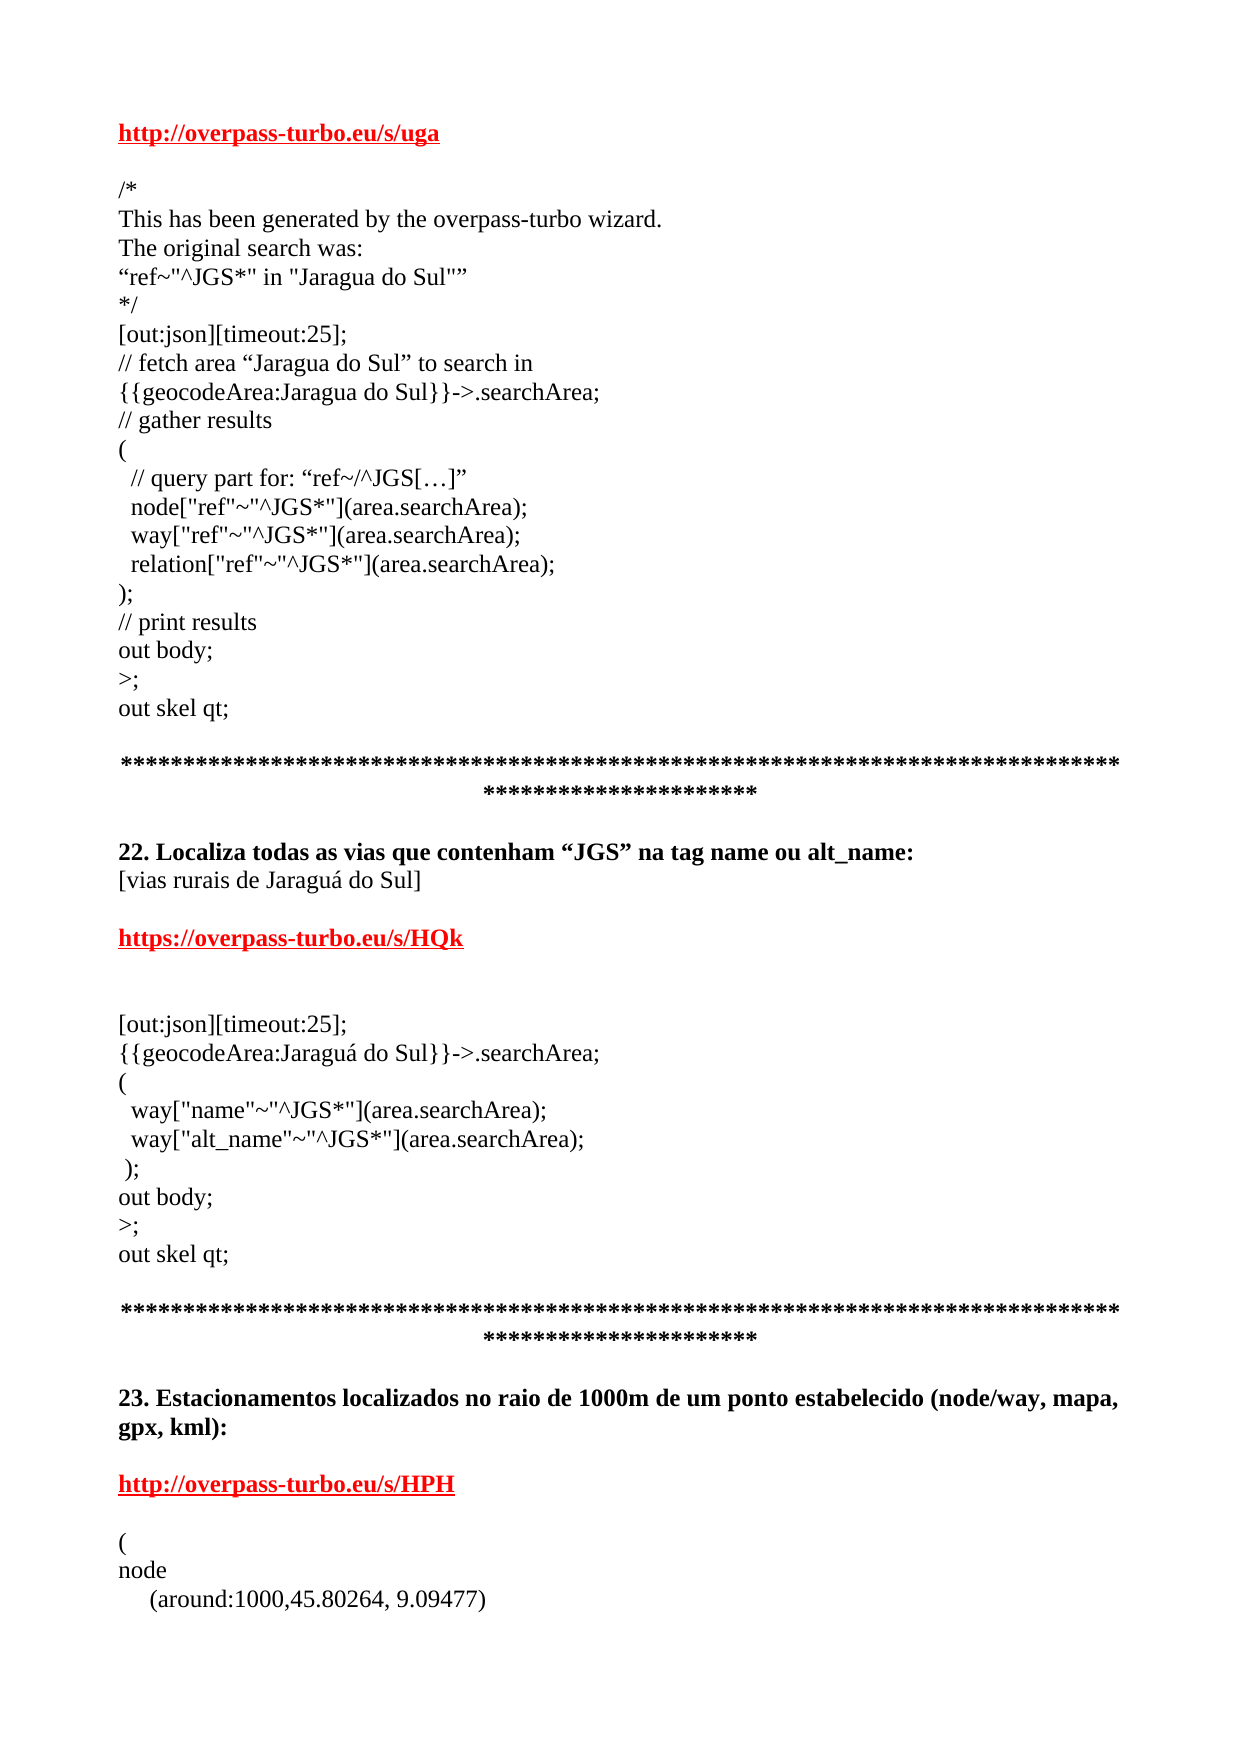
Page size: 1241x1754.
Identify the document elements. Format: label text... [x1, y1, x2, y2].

text “ref~"^JGS*" in "Jaragua do Sul"” [118, 262, 1122, 291]
text [out:json][timeout:25]; [118, 319, 1122, 348]
text ( [118, 1067, 1122, 1096]
text // print results [118, 607, 1122, 636]
text >; [118, 664, 1122, 693]
text out body; [118, 636, 1122, 664]
text way["name"~"^JGS*"](area.searchArea); [118, 1096, 1122, 1124]
text ); [118, 1153, 1122, 1182]
text (around:1000,45.80264, 9.09477) [118, 1584, 1122, 1613]
text ); [118, 578, 1122, 607]
text // query part for: “ref~/^JGS[…]” [118, 463, 1122, 492]
text node["ref"~"^JGS*"](area.searchArea); [118, 492, 1122, 521]
text This has been generated by the overpass-turbo wizard. [118, 204, 1122, 233]
text way["ref"~"^JGS*"](area.searchArea); [118, 521, 1122, 549]
text relation["ref"~"^JGS*"](area.searchArea); [118, 549, 1122, 578]
text https://overpass-turbo.eu/s/HQk [118, 923, 1122, 952]
text http://overpass-turbo.eu/s/HPH [118, 1469, 1122, 1498]
text >; [118, 1211, 1122, 1239]
text out body; [118, 1182, 1122, 1211]
text // gather results [118, 406, 1122, 434]
text out skel qt; [118, 693, 1122, 722]
text 22. Localiza todas as vias que contenham “JGS” na tag name ou alt_name: [118, 837, 1122, 866]
text ( [118, 434, 1122, 463]
text 23. Estacionamentos localizados no raio de 1000m de um ponto estabelecido (node/way, mapa, gpx, kml): [118, 1383, 1122, 1441]
text ****************************************************************************************************** [118, 1297, 1122, 1354]
text out skel qt; [118, 1239, 1122, 1268]
text [vias rurais de Jaraguá do Sul] [118, 866, 1122, 894]
text [out:json][timeout:25]; [118, 1009, 1122, 1038]
text http://overpass-turbo.eu/s/uga [118, 118, 1122, 147]
text {{geocodeArea:Jaragua do Sul}}->.searchArea; [118, 377, 1122, 406]
text /* [118, 176, 1122, 204]
text {{geocodeArea:Jaraguá do Sul}}->.searchArea; [118, 1038, 1122, 1067]
text way["alt_name"~"^JGS*"](area.searchArea); [118, 1124, 1122, 1153]
text // fetch area “Jaragua do Sul” to search in [118, 348, 1122, 377]
text */ [118, 291, 1122, 319]
text ( [118, 1527, 1122, 1556]
text node [118, 1556, 1122, 1584]
text The original search was: [118, 233, 1122, 262]
text ****************************************************************************************************** [118, 751, 1122, 808]
